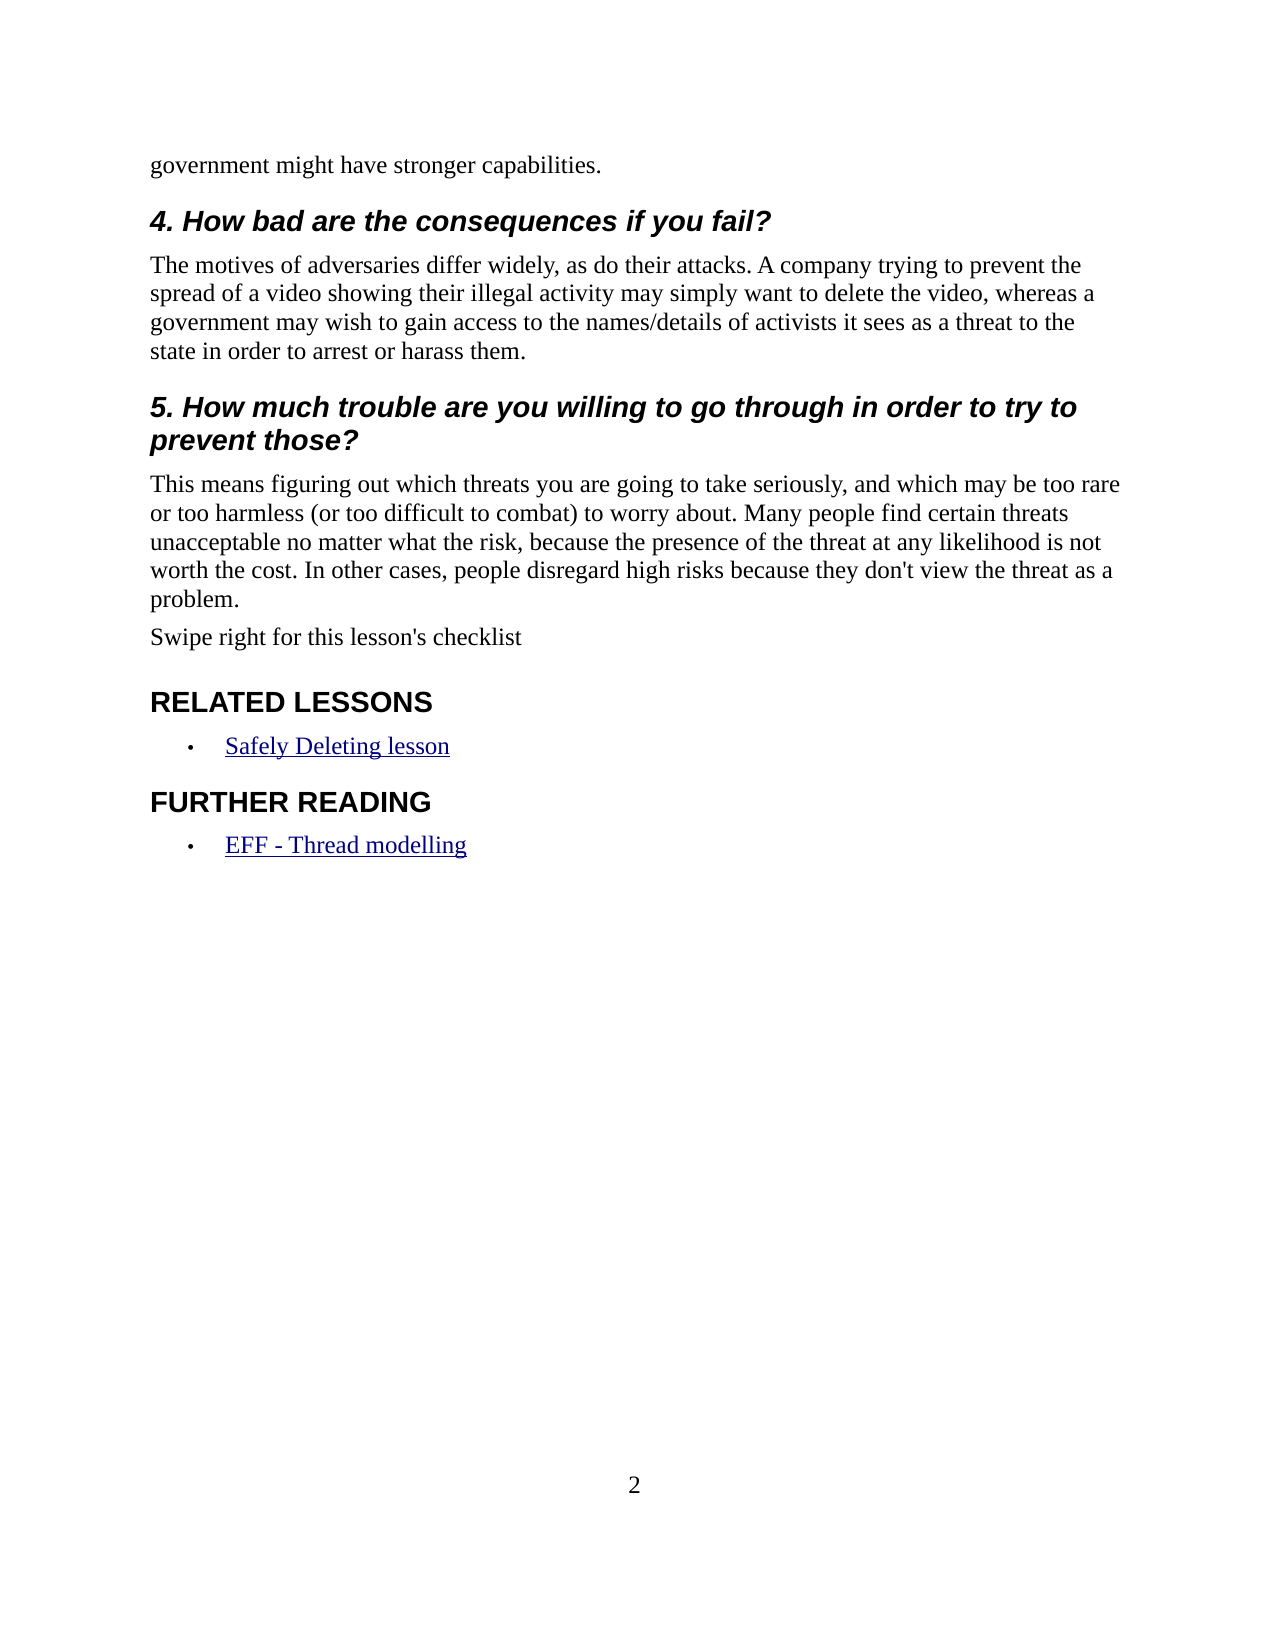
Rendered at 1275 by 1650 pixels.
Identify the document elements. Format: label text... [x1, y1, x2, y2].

subtitle RELATED LESSONS [150, 685, 1125, 718]
subtitle 5. How much trouble are you willing to go through in order to try to prevent those? [150, 390, 1125, 457]
text Swipe right for this lesson's checklist [150, 622, 1125, 651]
list EFF - Thread modelling [187, 831, 1125, 859]
text The motives of adversaries differ widely, as do their attacks. A company trying to prevent the spread of a video showing their illegal activity may simply want to delete the video, whereas a government may wish to gain access to the names/details of activists it sees as a threat to the state in order to arrest or harass them. [150, 250, 1125, 365]
subtitle 4. How bad are the consequences if you fail? [150, 204, 1125, 237]
text government might have stronger capabilities. [150, 150, 1125, 179]
text This means figuring out which threats you are going to take seriously, and which may be too rare or too harmless (or too difficult to combat) to worry about. Many people find certain threats unacceptable no matter what the risk, because the presence of the threat at any likelihood is not worth the cost. In other cases, people disregard high risks because they don't view the threat as a problem. [150, 469, 1125, 613]
subtitle FURTHER READING [150, 784, 1125, 818]
list Safely Deleting lesson [187, 731, 1125, 759]
